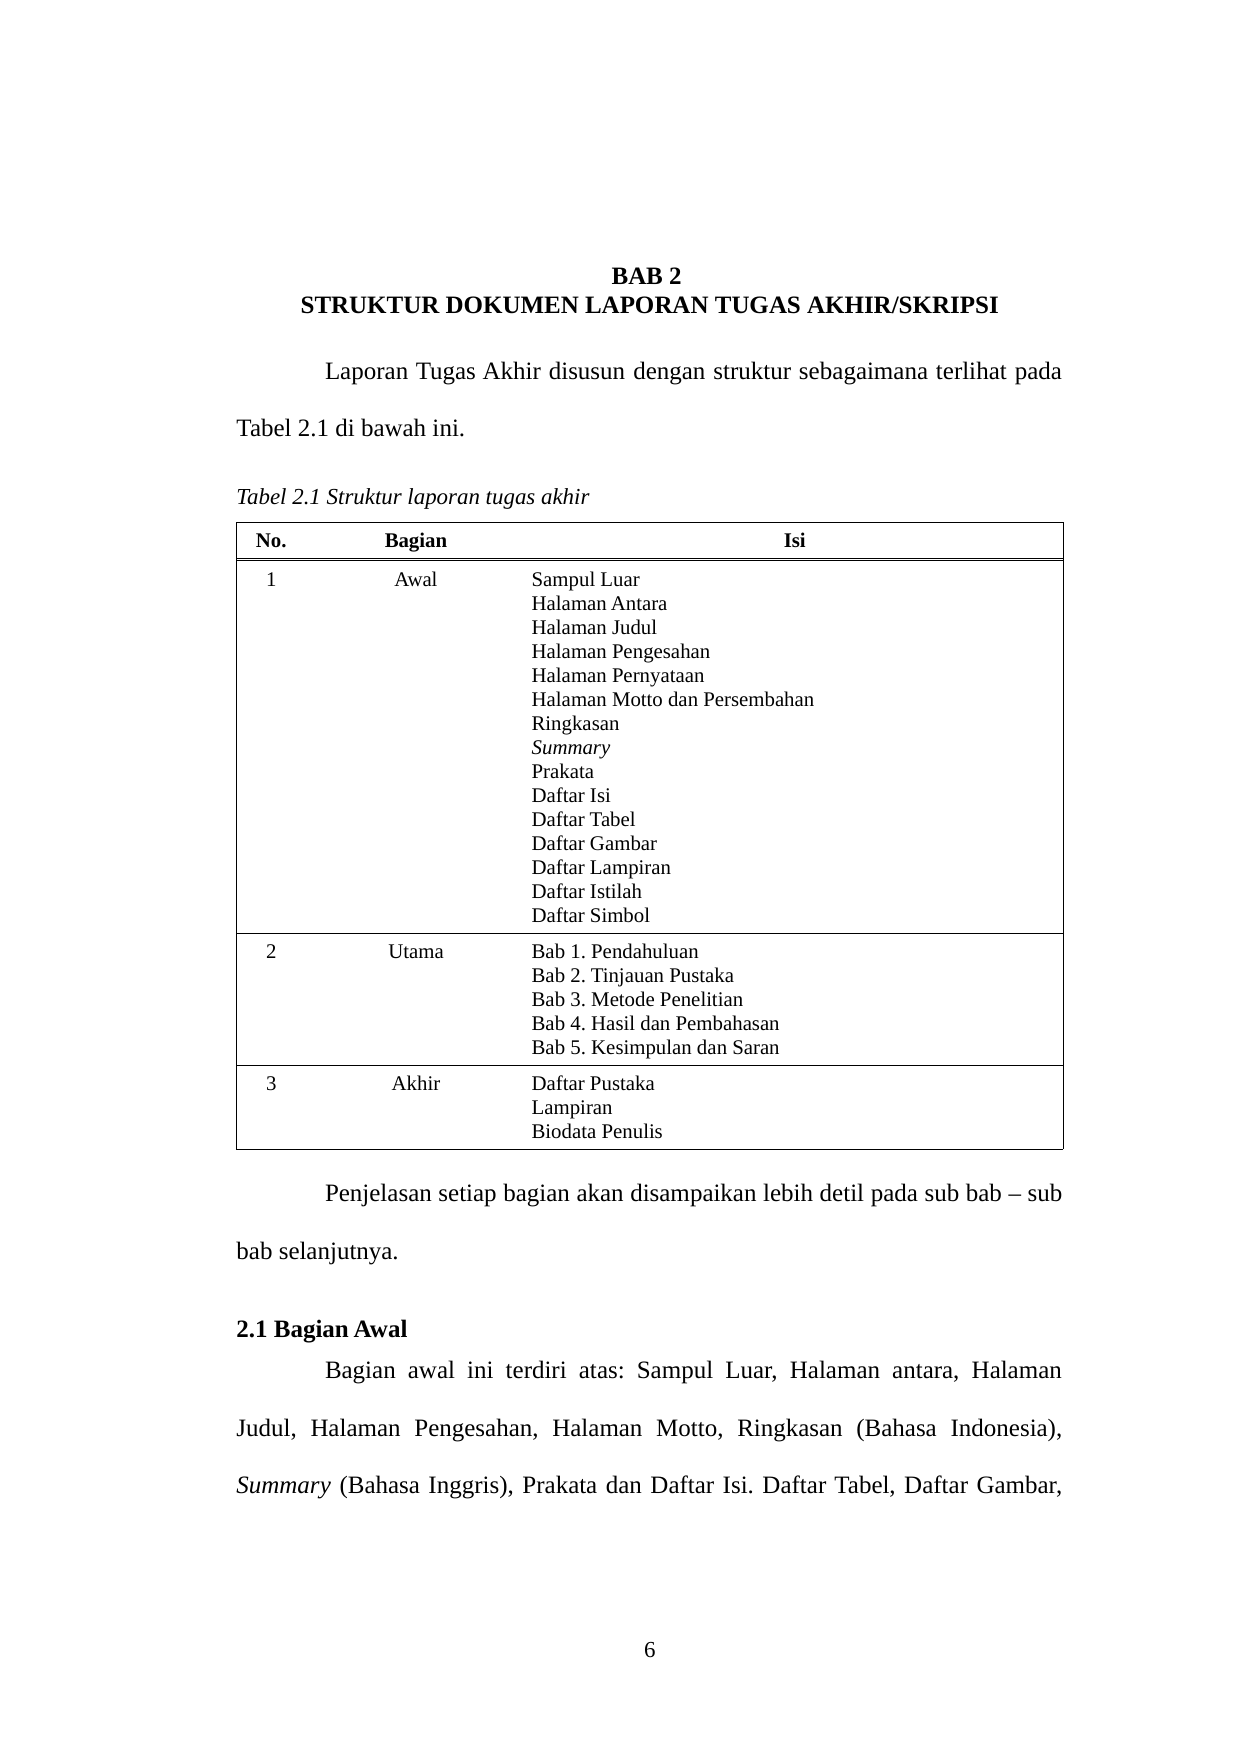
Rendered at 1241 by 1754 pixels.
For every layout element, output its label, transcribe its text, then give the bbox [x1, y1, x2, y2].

table_cell Bab 1. Pendahuluan Bab 2. Tinjauan Pustaka Bab 3. Metode Penelitian Bab 4. Hasil dan Pembahasan Bab 5. Kesimpulan dan Saran [526, 934, 1063, 1065]
table_header Isi [526, 523, 1063, 558]
subtitle STRUKTUR DOKUMEN LAPORAN TUGAS AKHIR/SKRIPSI [236, 261, 1063, 318]
table_cell Sampul Luar Halaman Antara Halaman Judul Halaman Pengesahan Halaman Pernyataan Halaman Motto dan Persembahan Ringkasan Summary Prakata Daftar Isi Daftar Tabel Daftar Gambar Daftar Lampiran Daftar Istilah Daftar Simbol [526, 561, 1063, 933]
table_header No. [237, 523, 306, 558]
subtitle Bagian Awal [236, 1314, 1063, 1343]
table_cell 3 [237, 1066, 306, 1149]
text Penjelasan setiap bagian akan disampaikan lebih detil pada sub bab – sub bab selanjutnya. [236, 1178, 1063, 1265]
table_cell 1 [237, 561, 306, 933]
table_cell 2 [237, 934, 306, 1065]
table_header Bagian [306, 523, 526, 558]
table_cell Awal [306, 561, 526, 933]
text Bagian awal ini terdiri atas: Sampul Luar, Halaman antara, Halaman Judul, Halaman Pengesahan, Halaman Motto, Ringkasan (Bahasa Indonesia), Summary (Bahasa Inggris), Prakata dan Daftar Isi. Daftar Tabel, Daftar Gambar, [236, 1355, 1063, 1499]
text Tabel 2.1 Struktur laporan tugas akhir [236, 483, 1063, 509]
table_cell Utama [306, 934, 526, 1065]
table_cell Akhir [306, 1066, 526, 1149]
text Laporan Tugas Akhir disusun dengan struktur sebagaimana terlihat pada Tabel 2.1 di bawah ini. [236, 356, 1063, 442]
table_cell Daftar Pustaka Lampiran Biodata Penulis [526, 1066, 1063, 1149]
